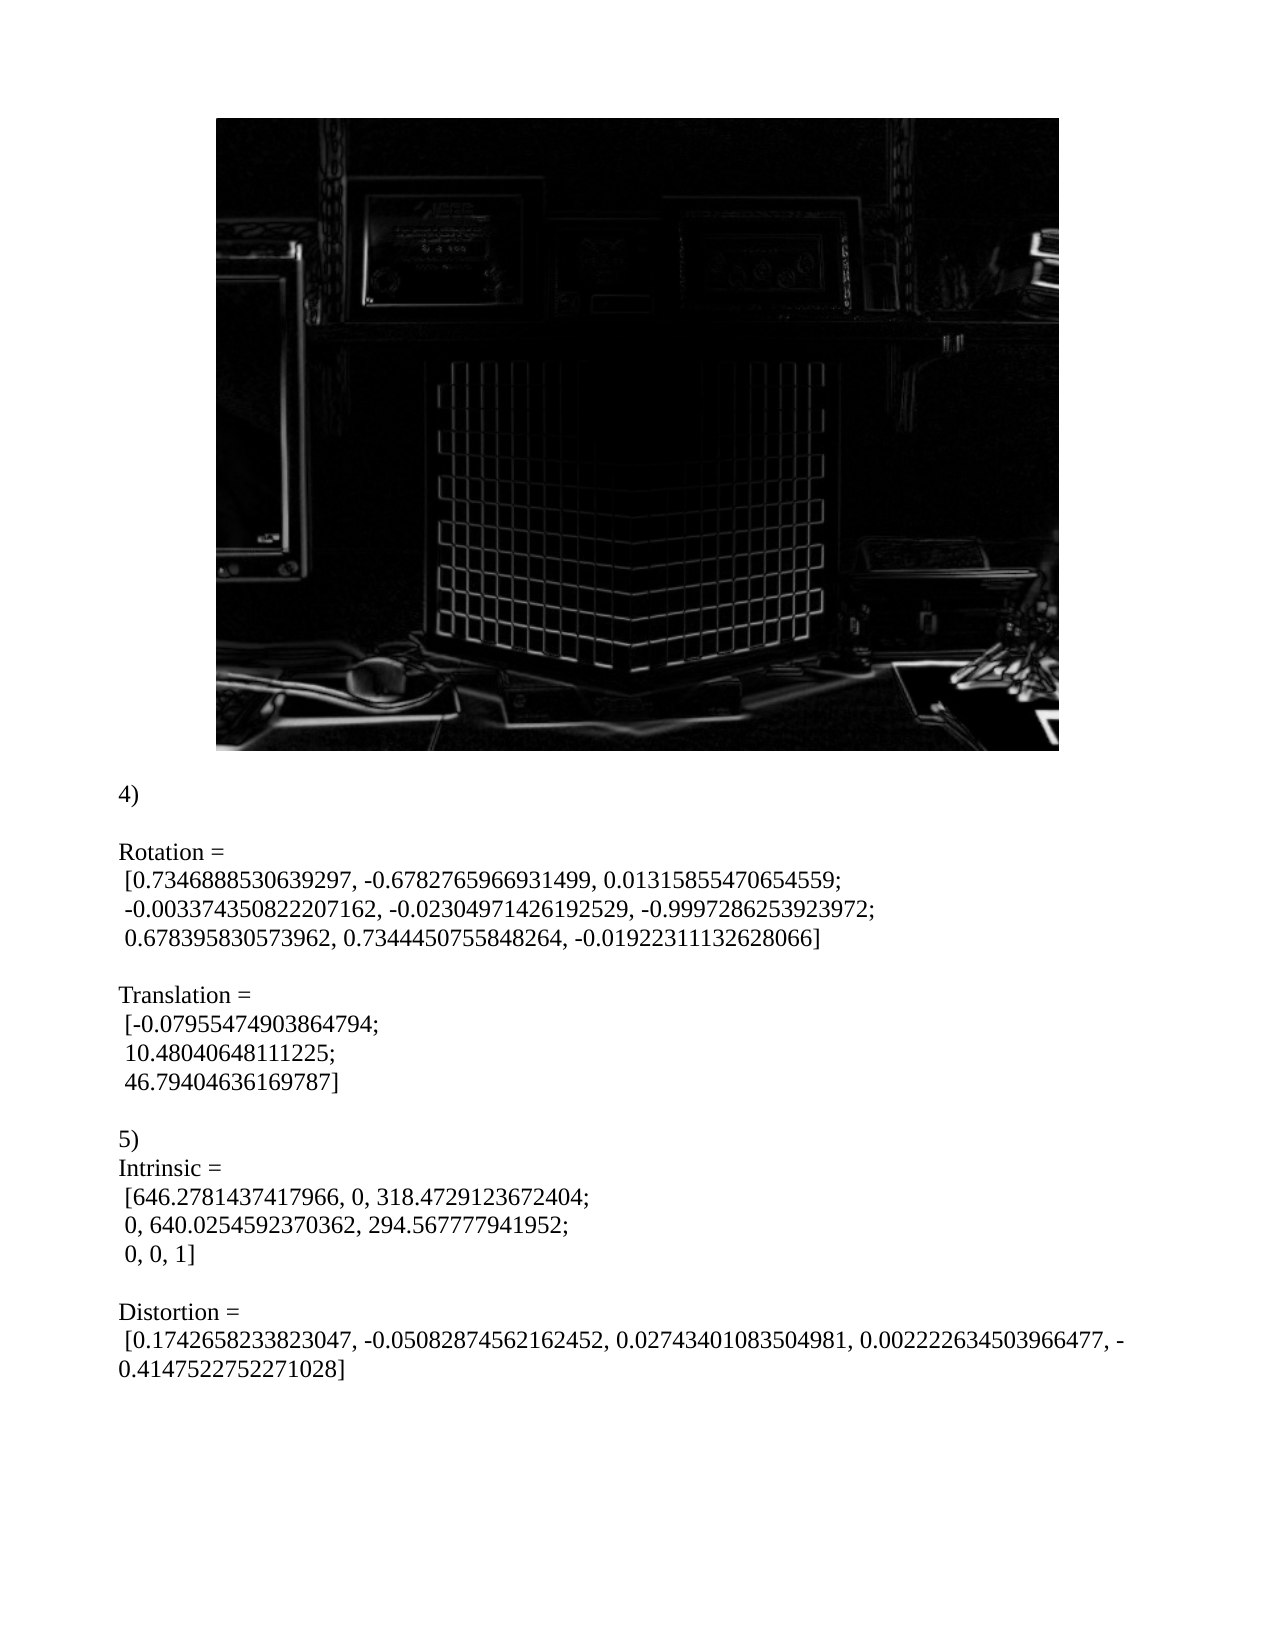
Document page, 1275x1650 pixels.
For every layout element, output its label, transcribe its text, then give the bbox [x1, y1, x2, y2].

text 0.678395830573962, 0.7344450755848264, -0.01922311132628066] [118, 923, 1157, 952]
picture [216, 118, 1059, 751]
text 0, 640.0254592370362, 294.567777941952; [118, 1210, 1157, 1239]
text Intrinsic = [118, 1153, 1157, 1182]
text 0, 0, 1] [118, 1239, 1157, 1268]
text 4) [118, 779, 1157, 808]
text -0.003374350822207162, -0.02304971426192529, -0.9997286253923972; [118, 894, 1157, 923]
text 5) [118, 1124, 1157, 1153]
text Rotation = [118, 837, 1157, 865]
text [0.7346888530639297, -0.6782765966931499, 0.01315855470654559; [118, 865, 1157, 894]
text Distortion = [118, 1297, 1157, 1325]
text 10.48040648111225; [118, 1038, 1157, 1067]
text [646.2781437417966, 0, 318.4729123672404; [118, 1182, 1157, 1210]
text Translation = [118, 980, 1157, 1009]
text [-0.07955474903864794; [118, 1009, 1157, 1038]
text [0.1742658233823047, -0.05082874562162452, 0.02743401083504981, 0.002222634503966477, -0.4147522752271028] [118, 1325, 1157, 1383]
text 46.79404636169787] [118, 1067, 1157, 1095]
